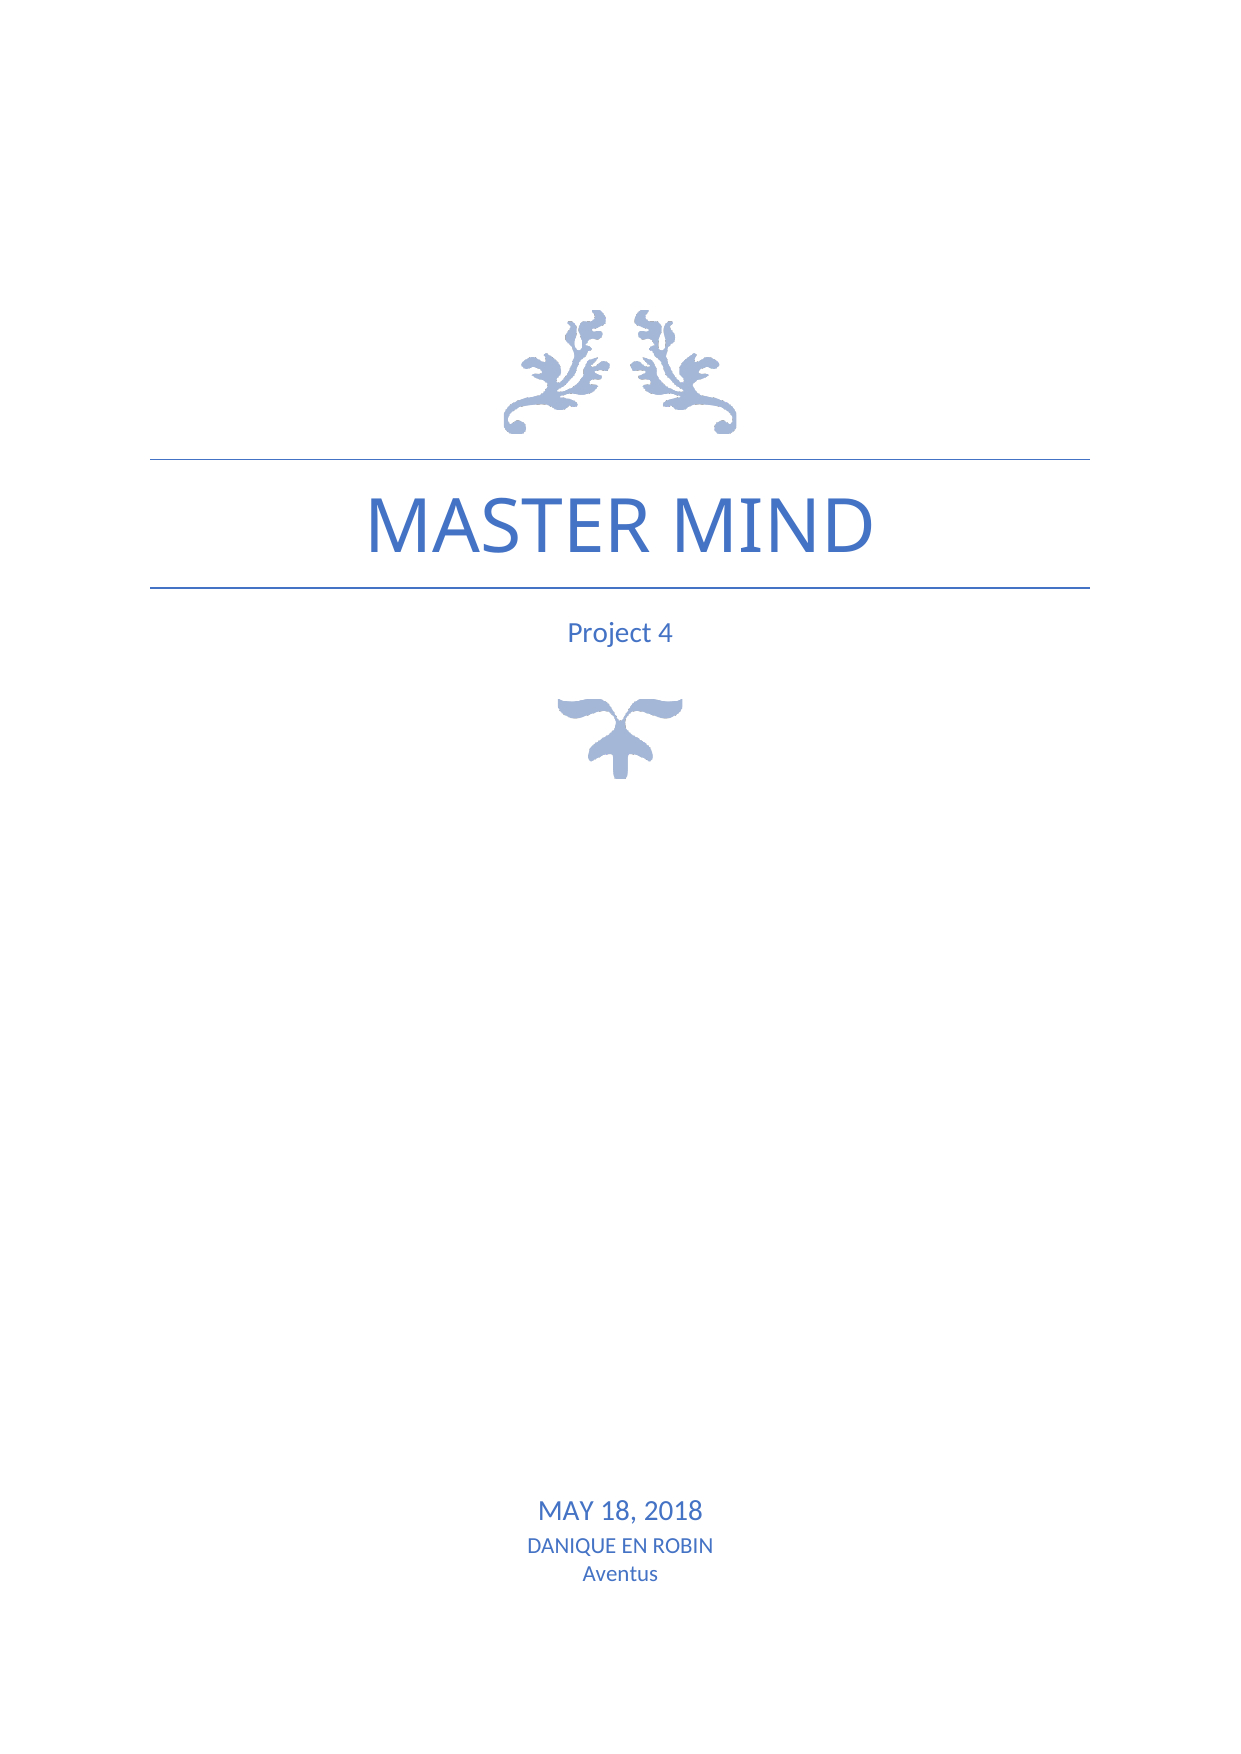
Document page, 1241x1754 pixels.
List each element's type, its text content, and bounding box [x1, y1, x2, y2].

text Master Mind [150, 460, 1090, 587]
text Project 4 [150, 614, 1090, 649]
text May 18, 2018 [150, 1492, 1090, 1527]
text Aventus [150, 1559, 1090, 1588]
text Danique en Robin [150, 1532, 1090, 1559]
